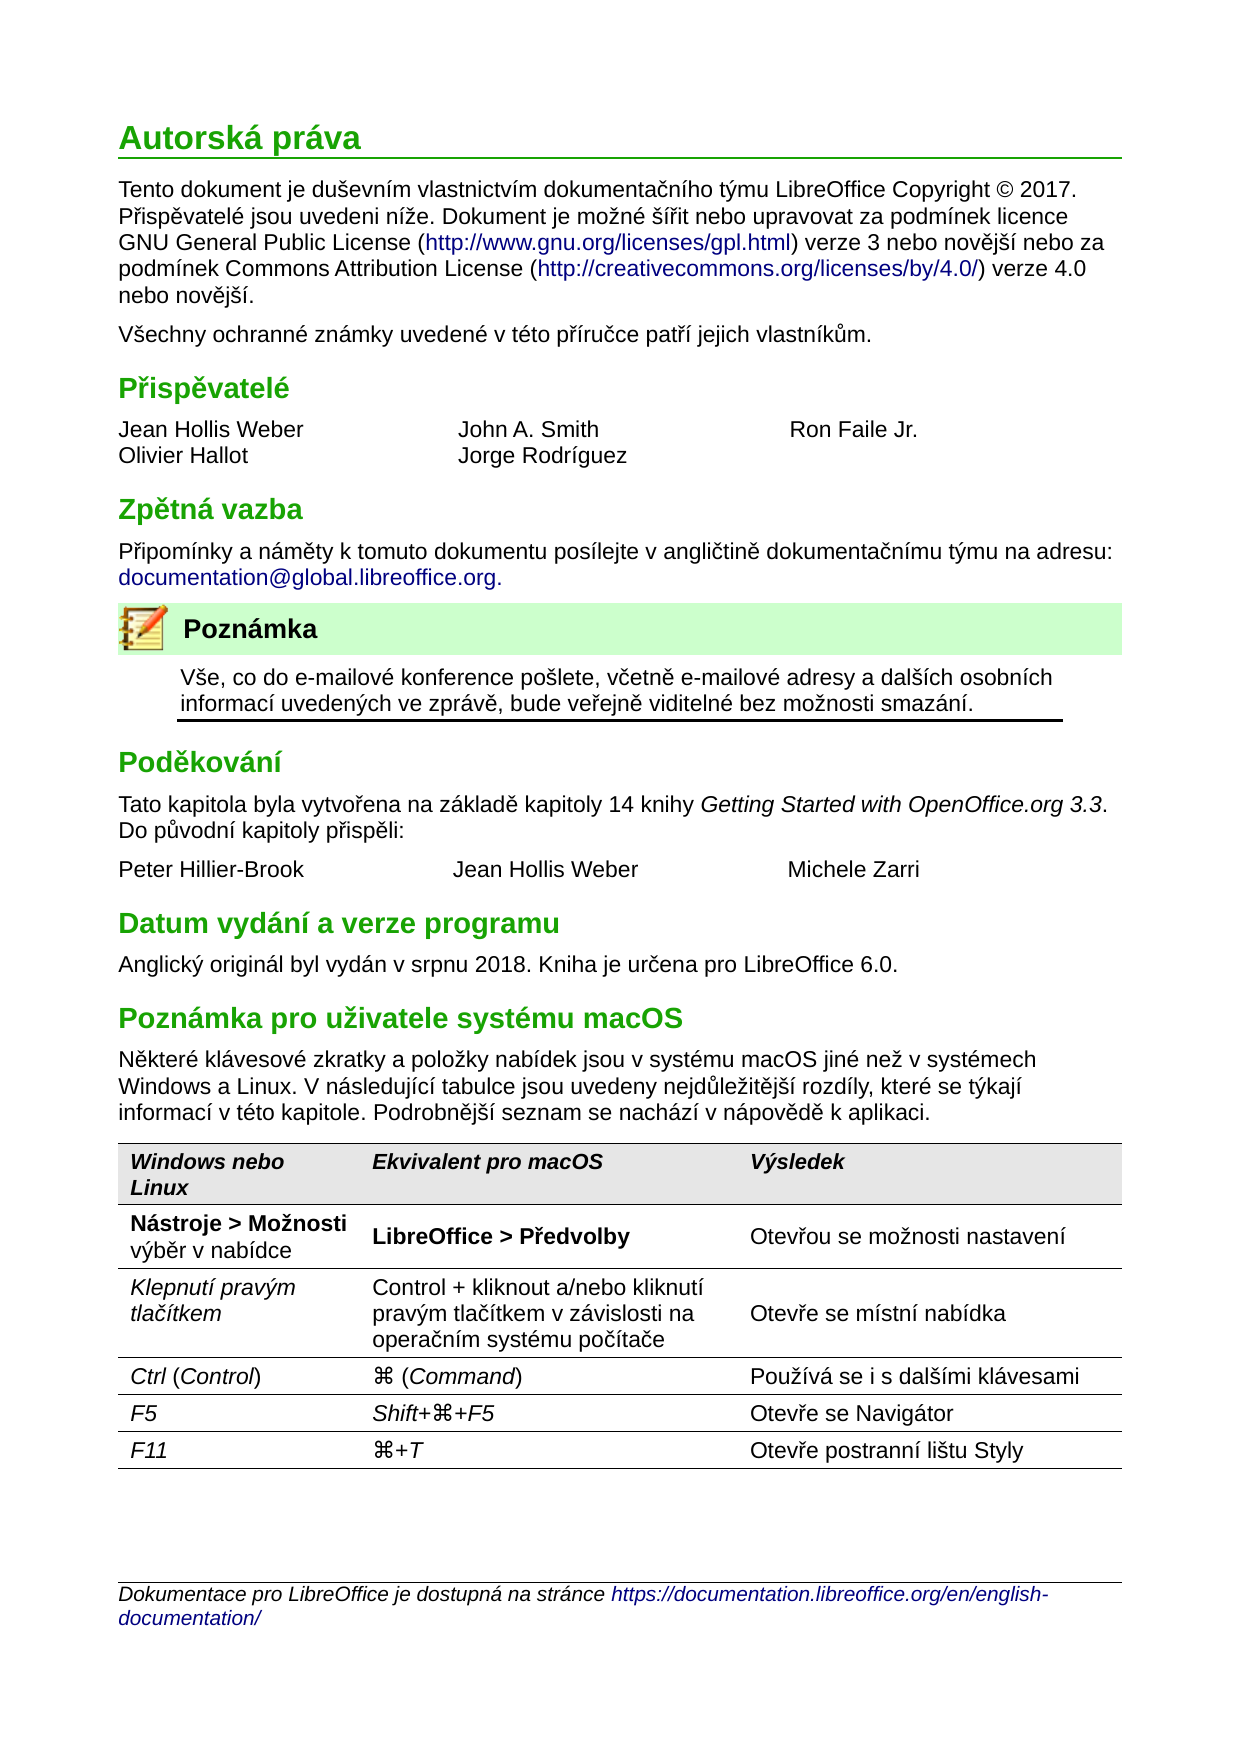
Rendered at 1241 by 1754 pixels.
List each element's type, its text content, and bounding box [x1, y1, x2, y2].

table_header Ekvivalent pro macOS [360, 1144, 738, 1204]
table_cell Ctrl (Control) [118, 1358, 360, 1394]
subtitle Autorská práva [118, 118, 1122, 157]
text Některé klávesové zkratky a položky nabídek jsou v systému macOS jiné než v systémech Windows a Linux. V následující tabulce jsou uvedeny nejdůležitější rozdíly, které se týkají informací v této kapitole. Podrobnější seznam se nachází v nápovědě k aplikaci. [118, 1046, 1122, 1126]
table_cell Nástroje > Možnosti výběr v nabídce [118, 1205, 360, 1267]
table_cell Olivier Hallot [118, 442, 458, 469]
table_cell LibreOffice > Předvolby [360, 1205, 738, 1267]
table_cell Otevřou se možnosti nastavení [738, 1205, 1122, 1267]
subtitle Poděkování [118, 745, 1122, 779]
table_cell Klepnutí pravým tlačítkem [118, 1269, 360, 1357]
text Vše, co do e-mailové konference pošlete, včetně e-mailové adresy a dalších osobních informací uvedených ve zprávě, bude veřejně viditelné bez možnosti smazání. [177, 661, 1063, 719]
table_cell Jorge Rodríguez [458, 442, 789, 469]
subtitle Poznámka pro uživatele systému macOS [118, 1001, 1122, 1035]
table_cell ⌘ (Command) [360, 1358, 738, 1394]
table_cell F5 [118, 1395, 360, 1431]
text Tato kapitola byla vytvořena na základě kapitoly 14 knihy Getting Started with OpenOffice.org 3.3. Do původní kapitoly přispěli: [118, 791, 1122, 843]
text Připomínky a náměty k tomuto dokumentu posílejte v angličtině dokumentačnímu týmu na adresu: documentation@global.libreoffice.org. [118, 538, 1122, 590]
subtitle Přispěvatelé [118, 371, 1122, 404]
table_header Peter Hillier-Brook [118, 856, 453, 882]
text Tento dokument je duševním vlastnictvím dokumentačního týmu LibreOffice Copyright © 2017. Přispěvatelé jsou uvedeni níže. Dokument je možné šířit nebo upravovat za podmínek licence GNU General Public License (http://www.gnu.org/licenses/gpl.html) verze 3 nebo novější nebo za podmínek Commons Attribution License (http://creativecommons.org/licenses/by/4.0/) verze 4.0 nebo novější. [118, 176, 1122, 308]
table_cell Shift+⌘+F5 [360, 1395, 738, 1431]
table_header John A. Smith [458, 416, 789, 442]
table_cell [789, 442, 1122, 469]
table_cell Otevře se místní nabídka [738, 1269, 1122, 1357]
table_header Ron Faile Jr. [789, 416, 1122, 442]
subtitle Datum vydání a verze programu [118, 906, 1122, 939]
table_header Jean Hollis Weber [453, 856, 787, 882]
table_cell Otevře postranní lištu Styly [738, 1432, 1122, 1468]
subtitle Zpětná vazba [118, 492, 1122, 526]
table_cell Control + kliknout a/nebo kliknutí pravým tlačítkem v závislosti na operačním systému počítače [360, 1269, 738, 1357]
table_header Michele Zarri [788, 856, 1122, 882]
picture [119, 603, 170, 654]
table_cell ⌘+T [360, 1432, 738, 1468]
text Anglický originál byl vydán v srpnu 2018. Kniha je určena pro LibreOffice 6.0. [118, 951, 1122, 977]
table_header Jean Hollis Weber [118, 416, 458, 442]
table_header Windows nebo Linux [118, 1144, 360, 1204]
subtitle Poznámka [118, 603, 1122, 655]
table_cell Otevře se Navigátor [738, 1395, 1122, 1431]
table_cell F11 [118, 1432, 360, 1468]
table_header Výsledek [738, 1144, 1122, 1204]
table_cell Používá se i s dalšími klávesami [738, 1358, 1122, 1394]
text Všechny ochranné známky uvedené v této příručce patří jejich vlastníkům. [118, 321, 1122, 347]
